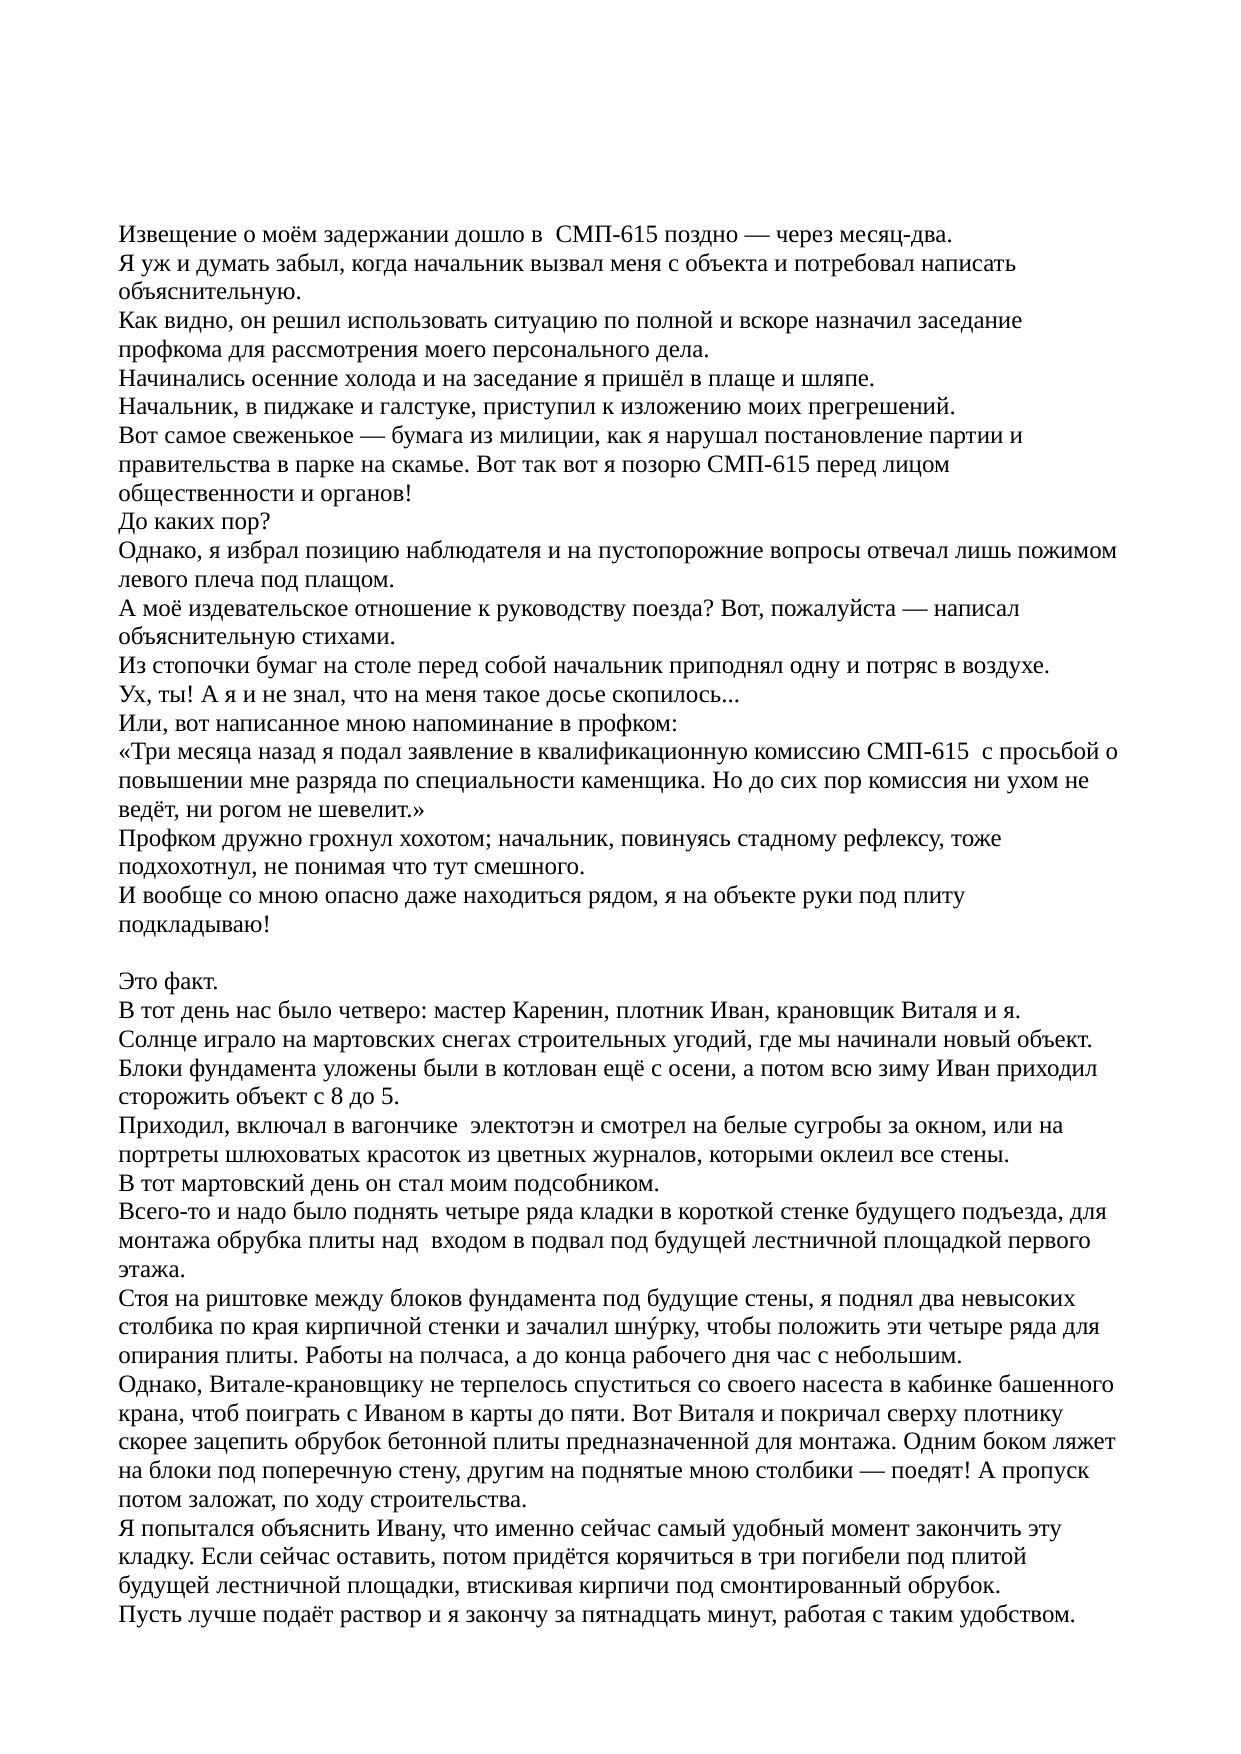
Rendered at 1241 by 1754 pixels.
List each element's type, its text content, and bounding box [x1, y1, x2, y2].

text «Три месяца назад я подал заявление в квалификационную комиссию СМП-615 с просьбой о повышении мне разряда по специальности каменщика. Но до сих пор комиссия ни ухом не ведёт, ни рогом не шевелит.» [118, 736, 1122, 823]
text Блоки фундамента уложены были в котлован ещё с осени, а потом всю зиму Иван приходил сторожить объект с 8 до 5. [118, 1053, 1122, 1110]
text Или, вот написанное мною напоминание в профком: [118, 708, 1122, 736]
text Однако, я избрал позицию наблюдателя и на пустопорожние вопросы отвечал лишь пожимом левого плеча под плащом. [118, 535, 1122, 593]
text Стоя на риштовке между блоков фундамента под будущие стены, я поднял два невысоких столбика по края кирпичной стенки и зачалил шнýрку, чтобы положить эти четыре ряда для опирания плиты. Работы на полчаса, а до конца рабочего дня час с небольшим. [118, 1283, 1122, 1369]
text Я попытался объяснить Ивану, что именно сейчас самый удобный момент закончить эту кладку. Если сейчас оставить, потом придётся корячиться в три погибели под плитой будущей лестничной площадки, втискивая кирпичи под смонтированный обрубок. [118, 1513, 1122, 1599]
text И вообще со мною опасно даже находиться рядом, я на объекте руки под плиту подкладываю! [118, 880, 1122, 938]
text В тот мартовский день он стал моим подсобником. [118, 1168, 1122, 1196]
text Из стопочки бумаг на столе перед собой начальник приподнял одну и потряс в воздухе. [118, 650, 1122, 679]
text В тот день нас было четверо: мастер Каренин, плотник Иван, крановщик Виталя и я. [118, 995, 1122, 1024]
text До каких пор? [118, 506, 1122, 535]
text Начинались осенние холода и на заседание я пришёл в плаще и шляпе. [118, 363, 1122, 391]
text Однако, Витале-крановщику не терпелось спуститься со своего насеста в кабинке башенного крана, чтоб поиграть с Иваном в карты до пяти. Вот Виталя и покричал сверху плотнику скорее зацепить обрубок бетонной плиты предназначенной для монтажа. Одним боком ляжет на блоки под поперечную стену, другим на поднятые мною столбики — поедят! А пропуск потом заложат, по ходу строительства. [118, 1369, 1122, 1513]
text А моё издевательское отношение к руководству поезда? Вот, пожалуйста — написал объяснительную стихами. [118, 593, 1122, 650]
text Начальник, в пиджаке и галстуке, приступил к изложению моих прегрешений. [118, 391, 1122, 420]
text Всего-то и надо было поднять четыре ряда кладки в короткой стенке будущего подъезда, для монтажа обрубка плиты над входом в подвал под будущей лестничной площадкой первого этажа. [118, 1196, 1122, 1283]
text Приходил, включал в вагончике электотэн и смотрел на белые сугробы за окном, или на портреты шлюховатых красоток из цветных журналов, которыми оклеил все стены. [118, 1110, 1122, 1168]
text Извещение о моём задержании дошло в СМП-615 поздно — через месяц-два. [118, 219, 1122, 248]
text Я уж и думать забыл, когда начальник вызвал меня с объекта и потребовал написать объяснительную. [118, 248, 1122, 305]
text Профком дружно грохнул хохотом; начальник, повинуясь стадному рефлексу, тоже подхохотнул, не понимая что тут смешного. [118, 823, 1122, 880]
text Это факт. [118, 966, 1122, 995]
text Вот самое свеженькое — бумага из милиции, как я нарушал постановление партии и правительства в парке на скамье. Вот так вот я позорю СМП-615 перед лицом общественности и органов! [118, 420, 1122, 506]
text Солнце играло на мартовских снегах строительных угодий, где мы начинали новый объект. [118, 1024, 1122, 1053]
text Как видно, он решил использовать ситуацию по полной и вскоре назначил заседание профкома для рассмотрения моего персонального дела. [118, 305, 1122, 363]
text Ух, ты! А я и не знал, что на меня такое досье скопилось... [118, 679, 1122, 708]
text Пусть лучше подаёт раствор и я закончу за пятнадцать минут, работая с таким удобством. [118, 1599, 1122, 1628]
